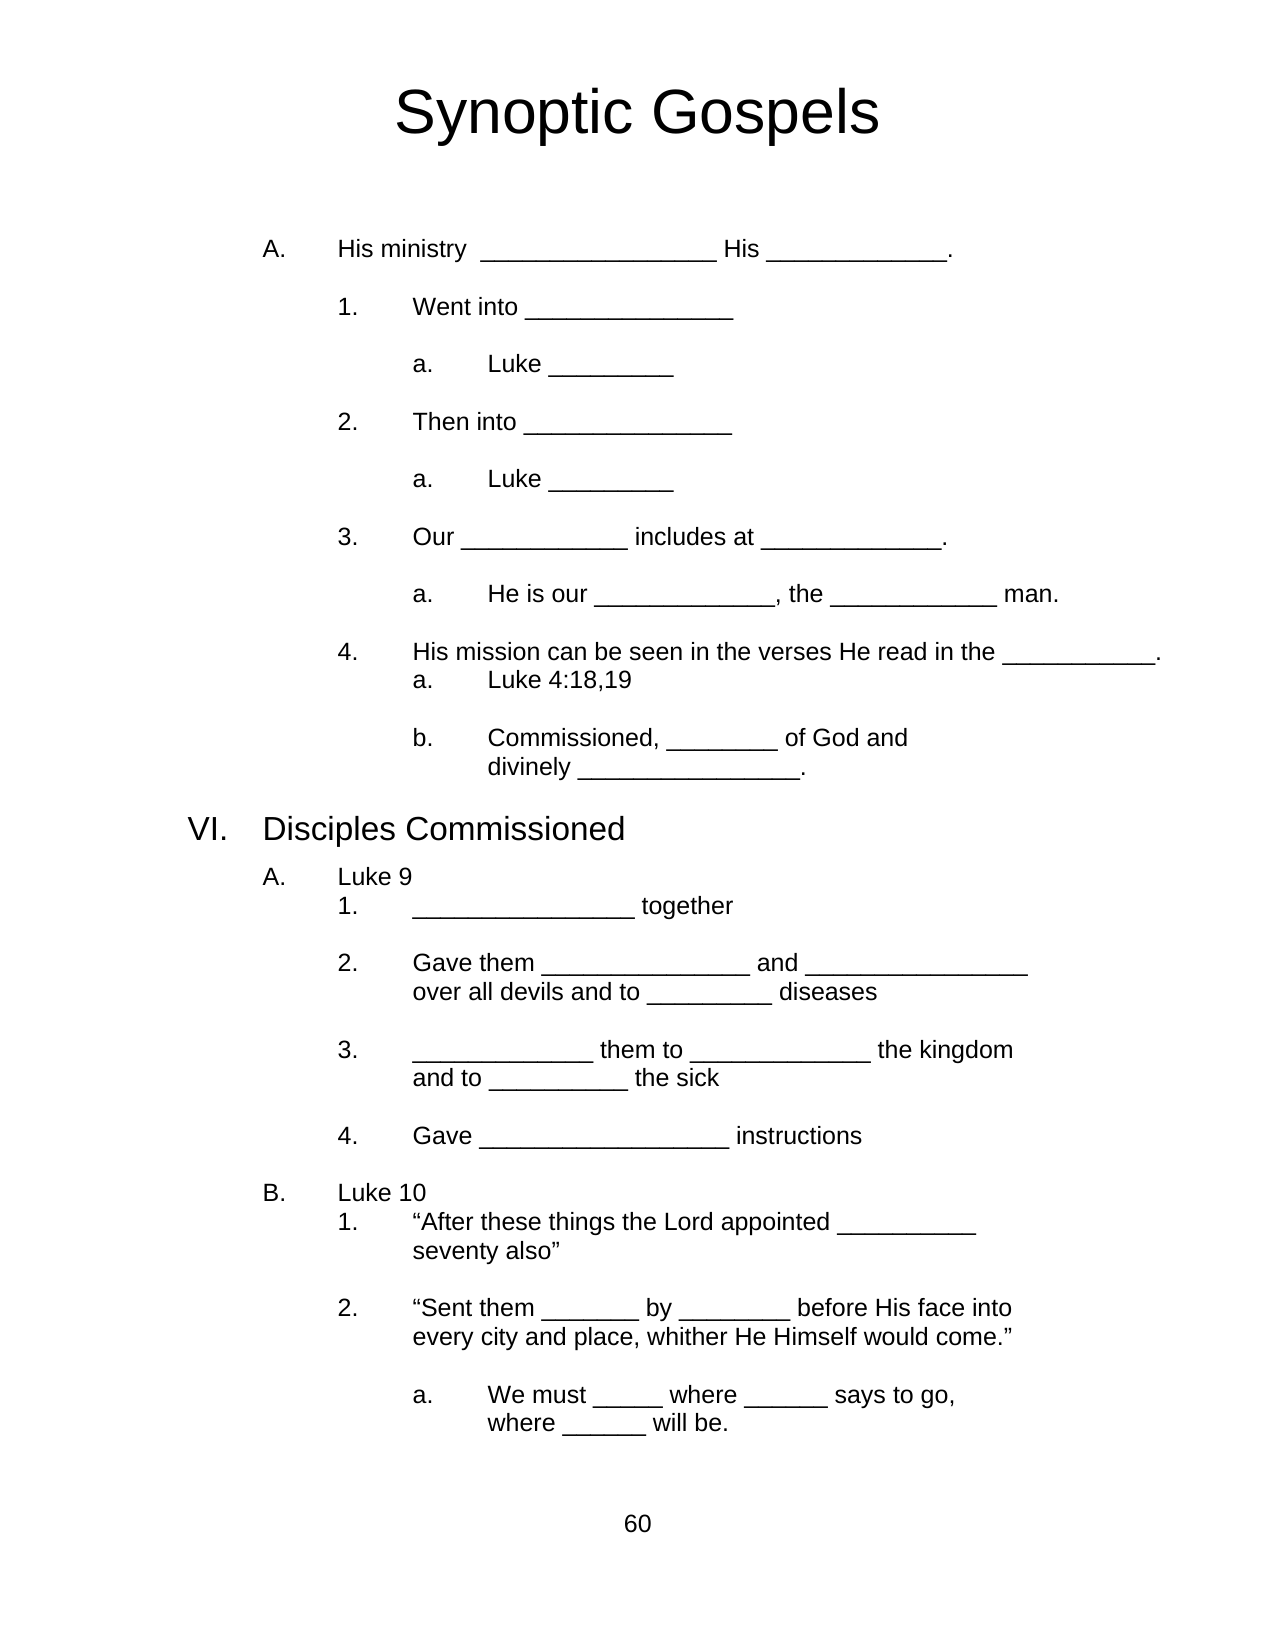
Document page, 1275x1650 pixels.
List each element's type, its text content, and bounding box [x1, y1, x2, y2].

text b. Commissioned, ________ of God and [187, 723, 1087, 752]
text where ______ will be. [187, 1408, 1087, 1437]
text 2. “Sent them _______ by ________ before His face into [187, 1293, 1087, 1322]
text and to __________ the sick [187, 1063, 1087, 1092]
text 1. ________________ together [187, 891, 1087, 919]
text a. Luke _________ [187, 349, 1087, 378]
text A. His ministry _________________ His _____________. [187, 234, 1087, 263]
text VI. Disciples Commissioned [187, 809, 1087, 848]
text a. We must _____ where ______ says to go, [187, 1379, 1087, 1408]
text every city and place, whither He Himself would come.” [187, 1322, 1087, 1351]
text 1. “After these things the Lord appointed __________ [187, 1207, 1087, 1236]
text 3. _____________ them to _____________ the kingdom [187, 1034, 1087, 1063]
text over all devils and to _________ diseases [187, 977, 1087, 1006]
text a. Luke 4:18,19 [187, 666, 1087, 694]
text 1. Went into _______________ [187, 292, 1087, 321]
text B. Luke 10 [187, 1178, 1087, 1207]
text a. He is our _____________, the ____________ man. [187, 579, 1087, 608]
text seventy also” [187, 1236, 1087, 1264]
text 4. Gave __________________ instructions [187, 1121, 1087, 1149]
text 4. His mission can be seen in the verses He read in the ___________. [187, 637, 1221, 666]
text A. Luke 9 [187, 862, 1087, 891]
text a. Luke _________ [187, 464, 1087, 493]
text 2. Gave them _______________ and ________________ [187, 948, 1087, 977]
text divinely ________________. [187, 752, 1087, 781]
text 2. Then into _______________ [187, 407, 1087, 436]
text 3. Our ____________ includes at _____________. [187, 522, 1087, 551]
